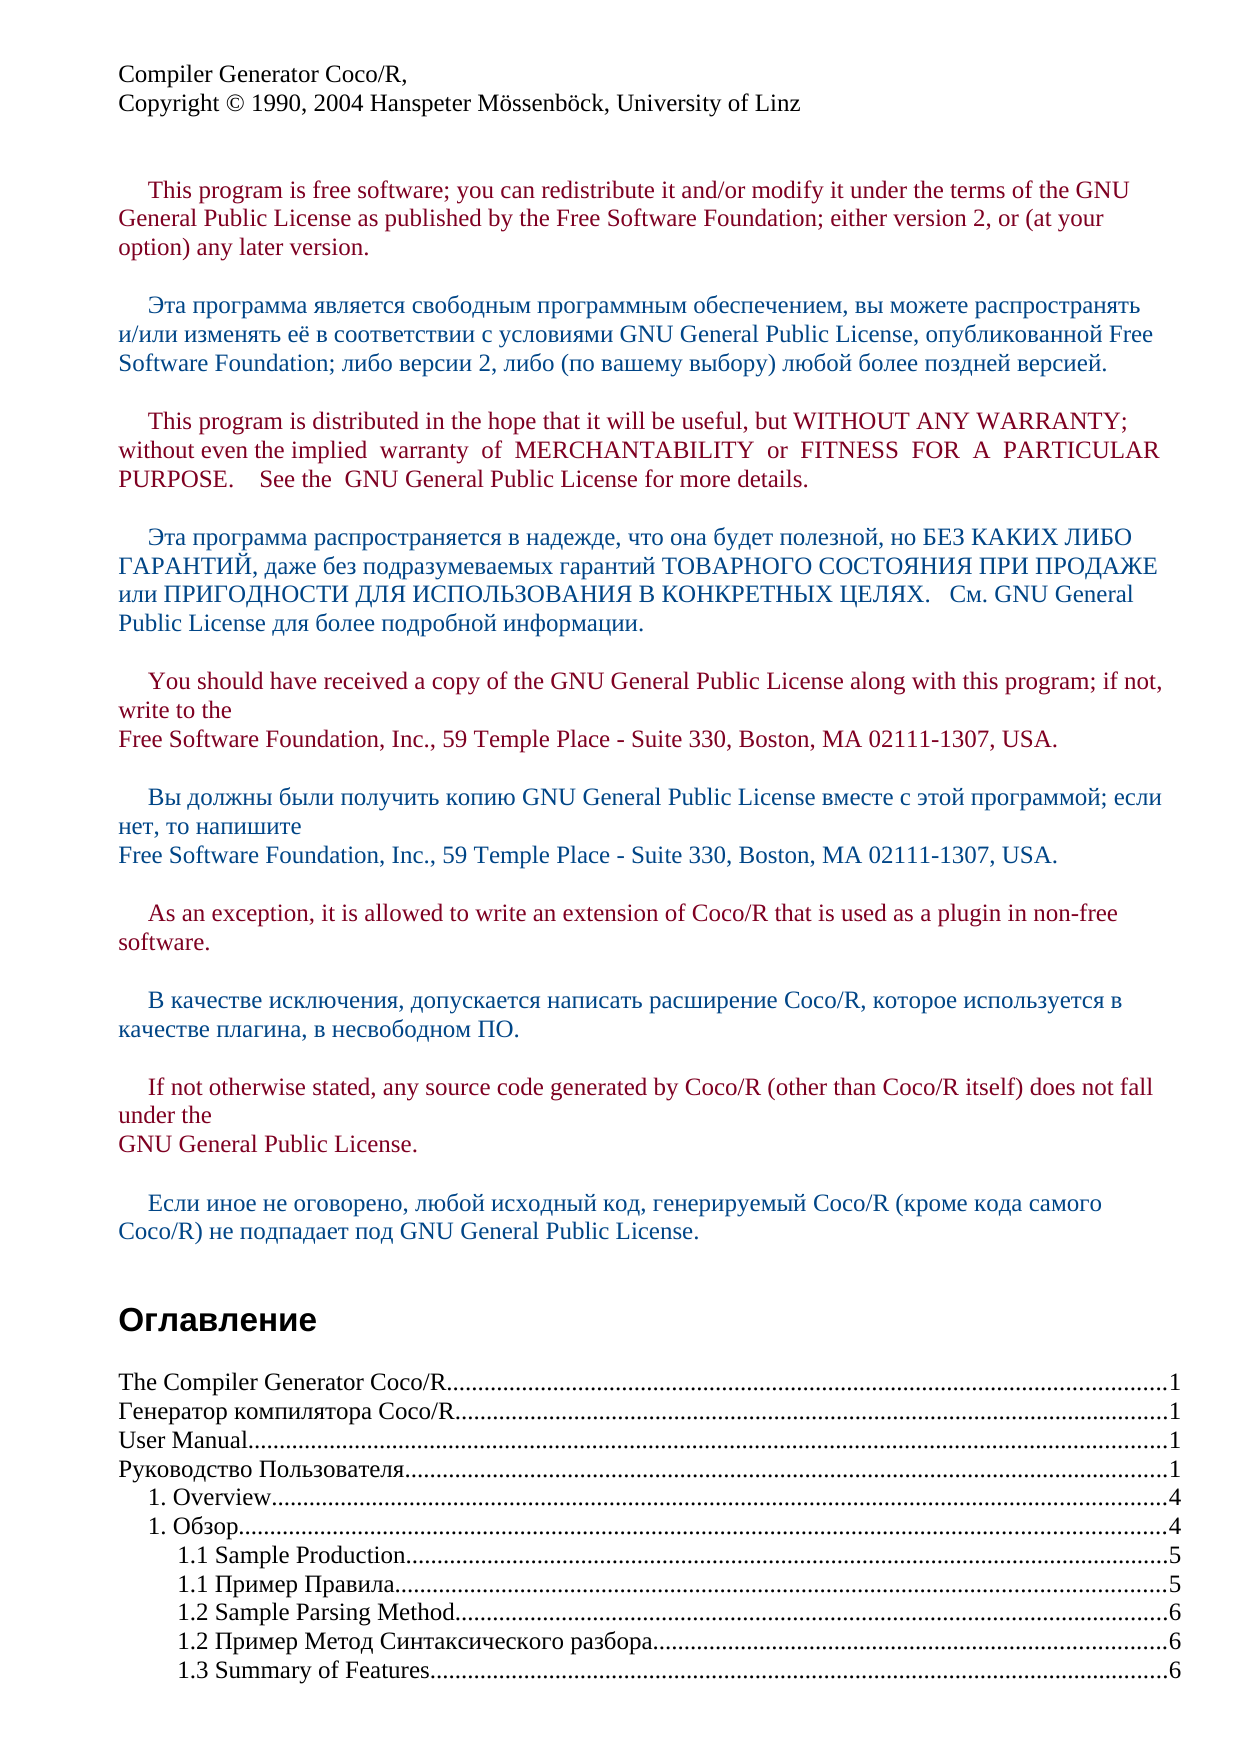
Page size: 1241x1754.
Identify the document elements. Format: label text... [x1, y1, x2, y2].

text If not otherwise stated, any source code generated by Coco/R (other than Coco/R itself) does not fall under the GNU General Public License. [118, 1072, 1181, 1158]
text User Manual 1 [118, 1425, 1181, 1454]
text В качестве исключения, допускается написать расширение Coco/R, которое используется в качестве плагина, в несвободном ПО. [118, 985, 1181, 1042]
text You should have received a copy of the GNU General Public License along with this program; if not, write to the Free Software Foundation, Inc., 59 Temple Place - Suite 330, Boston, MA 02111-1307, USA. [118, 666, 1181, 753]
text 1.1 Пример Правила. 5 [177, 1569, 1181, 1597]
text 1.3 Summary of Features 6 [177, 1655, 1181, 1684]
subtitle Оглавление [118, 1299, 1181, 1338]
text 1. Обзор 4 [148, 1511, 1181, 1540]
text This program is distributed in the hope that it will be useful, but WITHOUT ANY WARRANTY; without even the implied warranty of MERCHANTABILITY or FITNESS FOR A PARTICULAR PURPOSE. See the GNU General Public License for more details. [118, 406, 1181, 492]
text Вы должны были получить копию GNU General Public License вместе с этой программой; если нет, то напишите Free Software Foundation, Inc., 59 Temple Place - Suite 330, Boston, MA 02111-1307, USA. [118, 782, 1181, 868]
text 1.2 Sample Parsing Method 6 [177, 1597, 1181, 1626]
text Compiler Generator Coco/R, Copyright © 1990, 2004 Hanspeter Mössenböck, University of Linz [118, 59, 1181, 117]
text The Compiler Generator Coco/R 1 [118, 1367, 1181, 1396]
text Эта программа является свободным программным обеспечением, вы можете распространять и/или изменять её в соответствии с условиями GNU General Public License, опубликованной Free Software Foundation; либо версии 2, либо (по вашему выбору) любой более поздней версией. [118, 291, 1181, 377]
text 1.2 Пример Метод Синтаксического разбора 6 [177, 1626, 1181, 1655]
text Если иное не оговорено, любой исходный код, генерируемый Coco/R (кроме кода самого Coco/R) не подпадает под GNU General Public License. [118, 1188, 1181, 1245]
text 1.1 Sample Production 5 [177, 1540, 1181, 1569]
text Генератор компилятора Coco/R 1 [118, 1396, 1181, 1425]
text Эта программа распространяется в надежде, что она будет полезной, но БЕЗ КАКИХ ЛИБО ГАРАНТИЙ, даже без подразумеваемых гарантий ТОВАРНОГО СОСТОЯНИЯ ПРИ ПРОДАЖЕ или ПРИГОДНОСТИ ДЛЯ ИСПОЛЬЗОВАНИЯ В КОНКРЕТНЫХ ЦЕЛЯХ. См. GNU General Public License для более подробной информации. [118, 522, 1181, 637]
text Руководство Пользователя 1 [118, 1454, 1181, 1482]
text 1. Overview 4 [148, 1482, 1181, 1511]
text This program is free software; you can redistribute it and/or modify it under the terms of the GNU General Public License as published by the Free Software Foundation; either version 2, or (at your option) any later version. [118, 175, 1181, 261]
text As an exception, it is allowed to write an extension of Coco/R that is used as a plugin in non-free software. [118, 898, 1181, 955]
